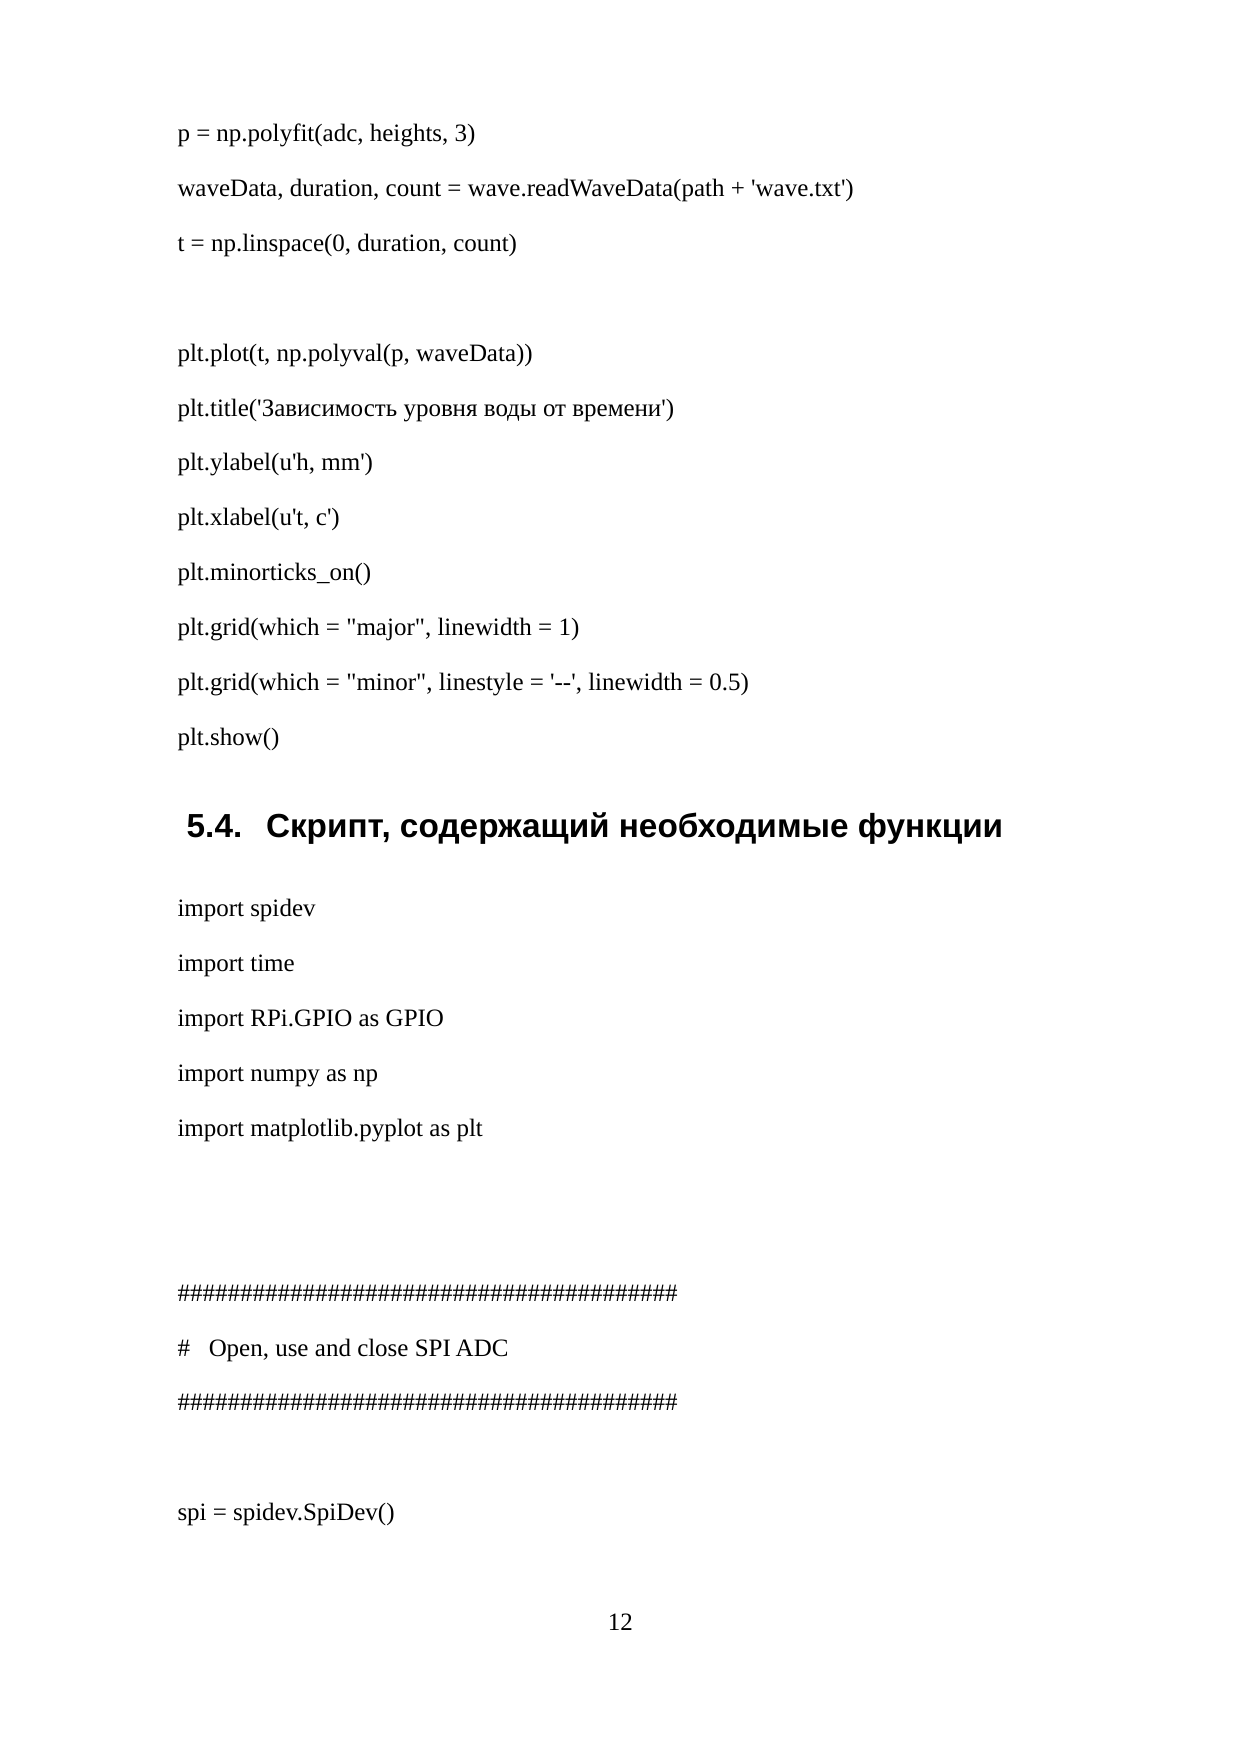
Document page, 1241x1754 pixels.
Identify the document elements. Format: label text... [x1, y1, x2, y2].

text ######################################## [118, 1278, 1122, 1306]
text t = np.linspace(0, duration, count) [118, 228, 1122, 257]
text waveData, duration, count = wave.readWaveData(path + 'wave.txt') [118, 173, 1122, 202]
text p = np.polyfit(adc, heights, 3) [118, 118, 1122, 147]
subtitle Скрипт, содержащий необходимые функции [118, 806, 1122, 845]
text import RPi.GPIO as GPIO [118, 1003, 1122, 1032]
text import spidev [118, 893, 1122, 922]
text plt.show() [118, 722, 1122, 751]
text plt.minorticks_on() [118, 557, 1122, 586]
text plt.grid(which = "minor", linestyle = '--', linewidth = 0.5) [118, 667, 1122, 696]
text plt.plot(t, np.polyval(p, waveData)) [118, 338, 1122, 366]
text spi = spidev.SpiDev() [118, 1497, 1122, 1526]
text ######################################## [118, 1387, 1122, 1416]
text plt.grid(which = "major", linewidth = 1) [118, 612, 1122, 641]
text # Open, use and close SPI ADC [118, 1333, 1122, 1361]
text plt.title('Зависимость уровня воды от времени') [118, 393, 1122, 421]
text import matplotlib.pyplot as plt [118, 1113, 1122, 1142]
text import numpy as np [118, 1058, 1122, 1087]
text plt.xlabel(u't, с') [118, 502, 1122, 531]
text plt.ylabel(u'h, mm') [118, 447, 1122, 476]
text import time [118, 948, 1122, 977]
